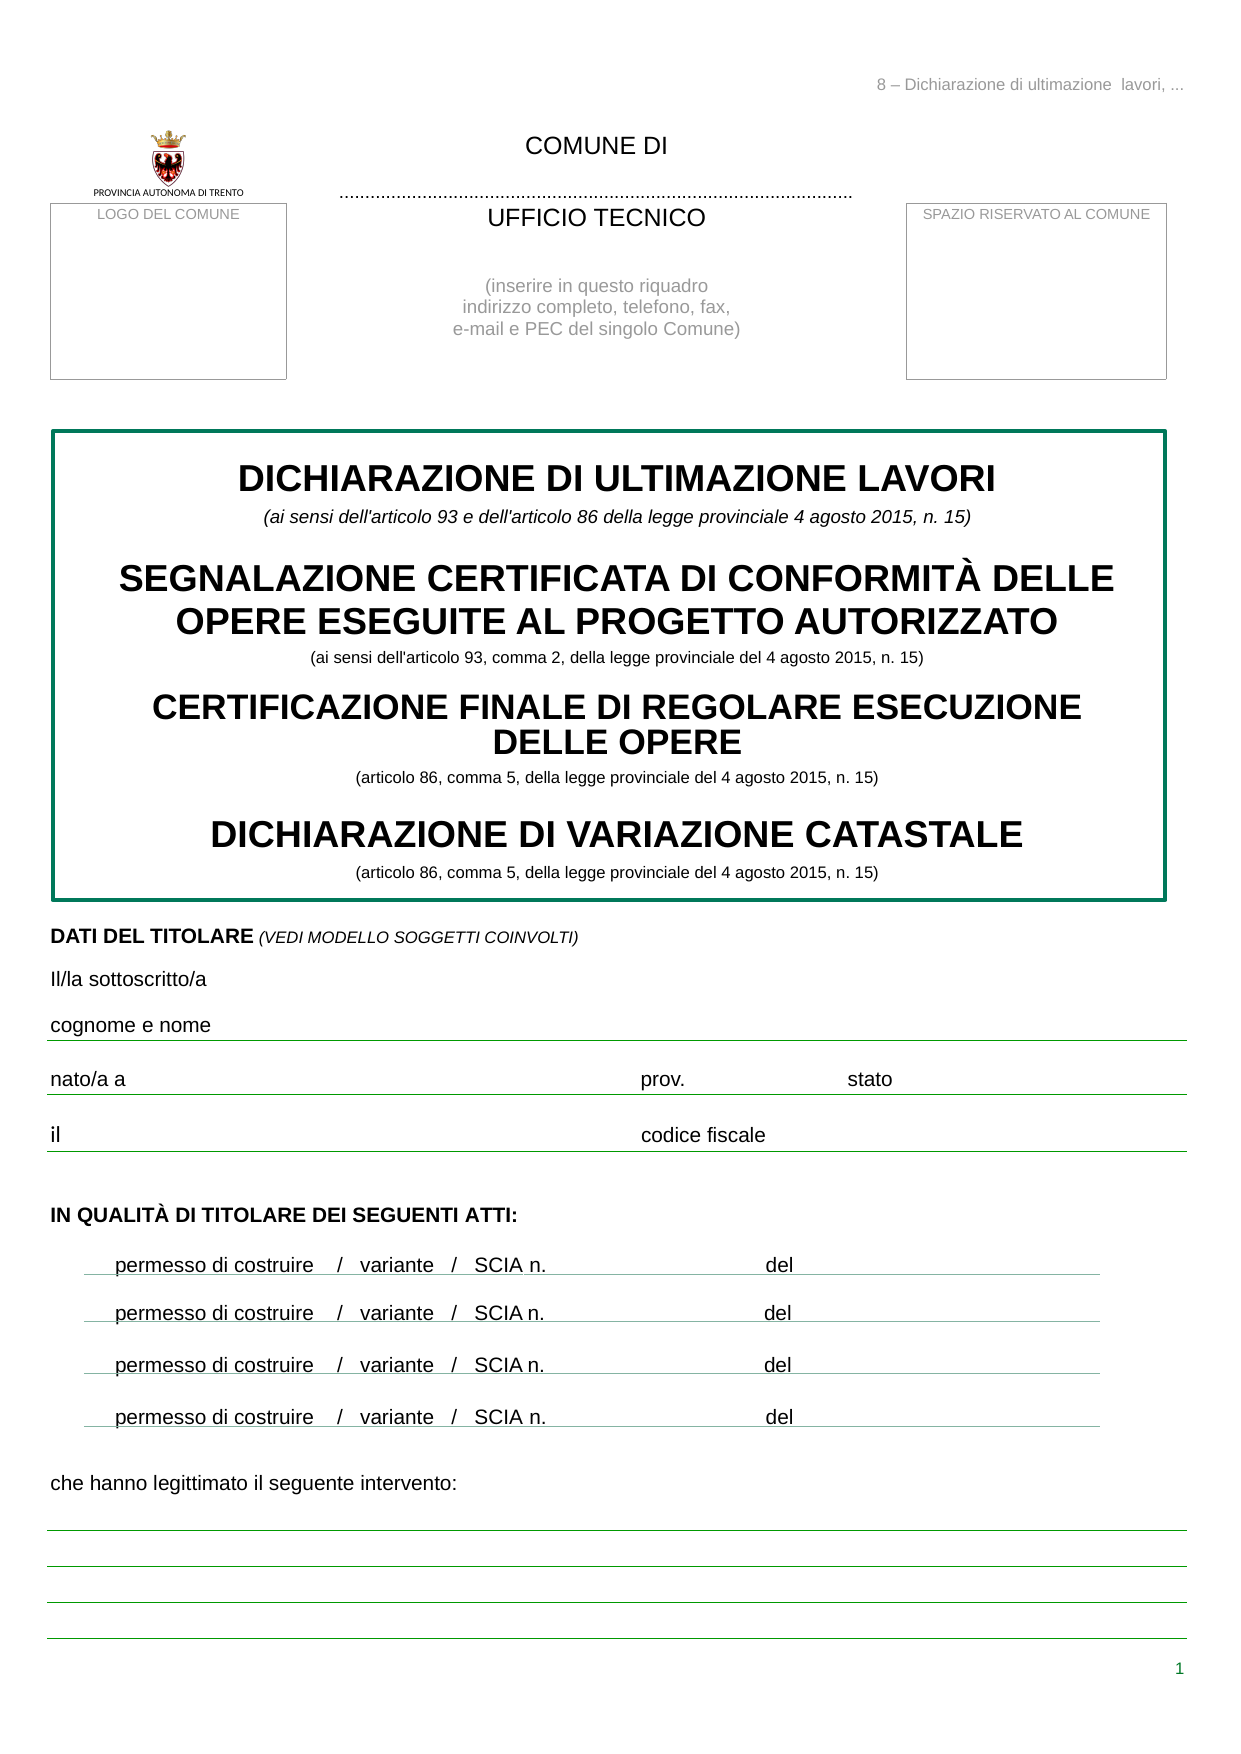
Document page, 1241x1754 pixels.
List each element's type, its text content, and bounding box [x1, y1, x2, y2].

text (ai sensi dell'articolo 93, comma 2, della legge provinciale del 4 agosto 2015, n. 15) [109, 648, 1125, 667]
table_header [906, 131, 1166, 203]
text permesso di costruire / variante / SCIA n. del [83, 1300, 1186, 1324]
text DATI DEL TITOLARE (VEDI MODELLO SOGGETTI COINVOLTI) [50, 924, 1184, 948]
text nato/a a prov. stato [47, 1064, 1187, 1094]
table_header PROVINCIA AUTONOMA DI TRENTO [50, 131, 286, 203]
table_cell SPAZIO RISERVATO AL COMUNE [907, 204, 1166, 379]
text SEGNALAZIONE CERTIFICATA DI CONFORMITÀ DELLE OPERE ESEGUITE AL PROGETTO AUTORIZZATO [109, 556, 1125, 642]
text DICHIARAZIONE DI ULTIMAZIONE LAVORI [50, 457, 1184, 500]
text che hanno legittimato il seguente intervento: [50, 1474, 1184, 1494]
table_cell UFFICIO TECNICO (inserire in questo riquadro indirizzo completo, telefono, fax, e-mail e PEC del singolo Comune) [287, 203, 906, 379]
text permesso di costruire / variante / SCIA n. del [83, 1404, 1186, 1428]
text IN QUALITÀ DI TITOLARE DEI SEGUENTI ATTI: [50, 1203, 1186, 1227]
text (ai sensi dell'articolo 93 e dell'articolo 86 della legge provinciale 4 agosto 2015, n. 15) [50, 506, 1184, 528]
picture [150, 130, 187, 187]
text (articolo 86, comma 5, della legge provinciale del 4 agosto 2015, n. 15) [109, 862, 1125, 882]
text (articolo 86, comma 5, della legge provinciale del 4 agosto 2015, n. 15) [109, 768, 1125, 786]
text Il/la sottoscritto/a [50, 967, 1184, 991]
text CERTIFICAZIONE FINALE DI REGOLARE ESECUZIONE DELLE OPERE [109, 691, 1125, 762]
text permesso di costruire / variante / SCIA n. del [83, 1352, 1186, 1376]
text cognome e nome [47, 1010, 1187, 1040]
table_cell LOGO DEL COMUNE [51, 204, 286, 379]
text DICHIARAZIONE DI VARIAZIONE CATASTALE [109, 810, 1125, 856]
text il codice fiscale [47, 1118, 1187, 1151]
table_header COMUNE DI ................................................................................................... [286, 131, 906, 203]
text permesso di costruire / variante / SCIA n. del [83, 1253, 1186, 1277]
